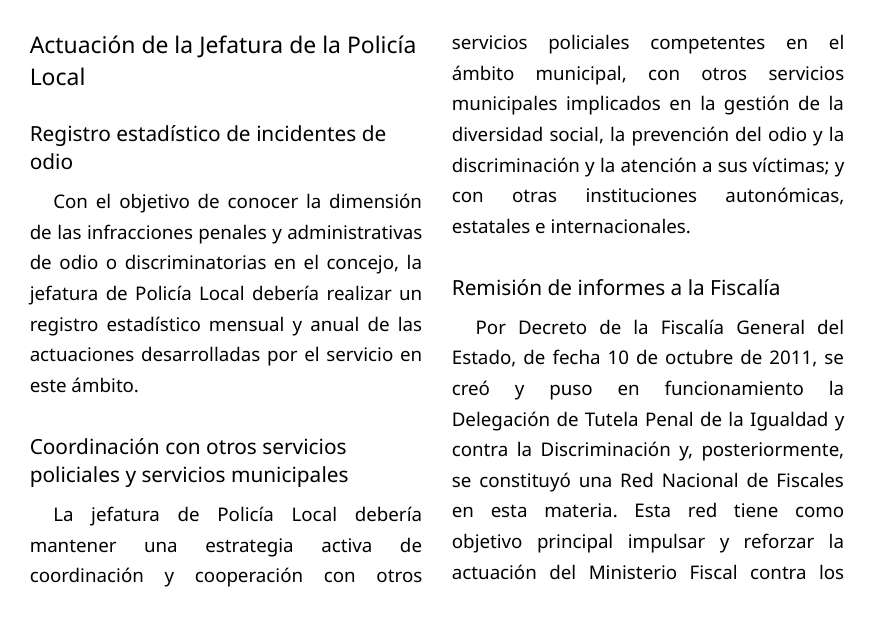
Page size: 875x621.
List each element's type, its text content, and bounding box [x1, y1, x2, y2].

subtitle Registro estadístico de incidentes de odio [29, 119, 422, 176]
subtitle Remisión de informes a la Fiscalía [452, 273, 844, 301]
text La jefatura de Policía Local debería mantener una estrategia activa de coordinación y cooperación con otros [29, 501, 422, 588]
subtitle Coordinación con otros servicios policiales y servicios municipales [29, 432, 422, 489]
text servicios policiales competentes en el ámbito municipal, con otros servicios municipales implicados en la gestión de la diversidad social, la prevención del odio y la discriminación y la atención a sus víctimas; y con otras instituciones autonómicas, estatales e internacionales. [452, 29, 844, 239]
text Con el objetivo de conocer la dimensión de las infracciones penales y administrativas de odio o discriminatorias en el concejo, la jefatura de Policía Local debería realizar un registro estadístico mensual y anual de las actuaciones desarrolladas por el servicio en este ámbito. [29, 188, 422, 398]
subtitle Actuación de la Jefatura de la Policía Local [29, 29, 422, 92]
text Por Decreto de la Fiscalía General del Estado, de fecha 10 de octubre de 2011, se creó y puso en funcionamiento la Delegación de Tutela Penal de la Igualdad y contra la Discriminación y, posteriormente, se constituyó una Red Nacional de Fiscales en esta materia. Esta red tiene como objetivo principal impulsar y reforzar la actuación del Ministerio Fiscal contra los [452, 314, 844, 584]
